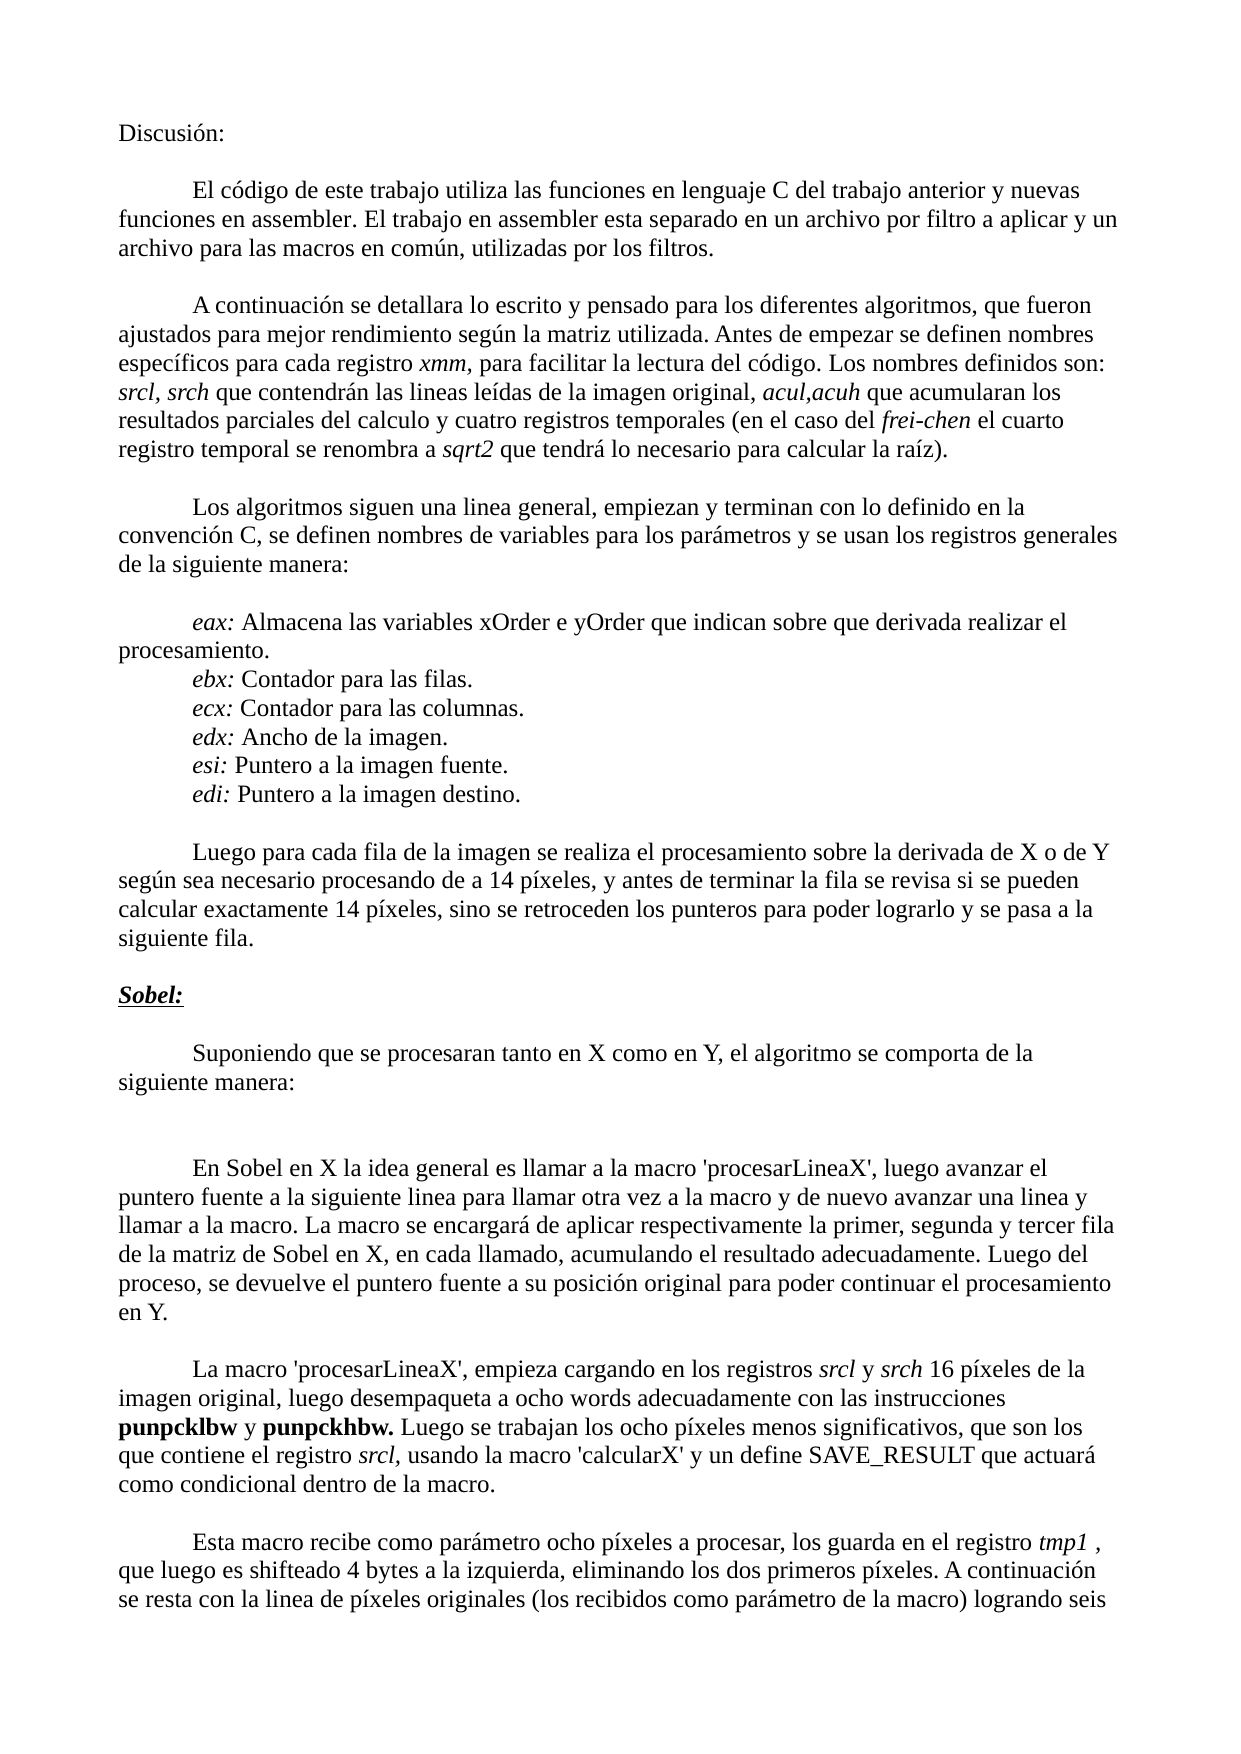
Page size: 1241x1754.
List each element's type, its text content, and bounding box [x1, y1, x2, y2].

text El código de este trabajo utiliza las funciones en lenguaje C del trabajo anterior y nuevas funciones en assembler. El trabajo en assembler esta separado en un archivo por filtro a aplicar y un archivo para las macros en común, utilizadas por los filtros. [118, 176, 1122, 262]
text edi: Puntero a la imagen destino. [118, 779, 1122, 808]
text La macro 'procesarLineaX', empieza cargando en los registros srcl y srch 16 píxeles de la imagen original, luego desempaqueta a ocho words adecuadamente con las instrucciones punpcklbw y punpckhbw. Luego se trabajan los ocho píxeles menos significativos, que son los que contiene el registro srcl, usando la macro 'calcularX' y un define SAVE_RESULT que actuará como condicional dentro de la macro. [118, 1354, 1122, 1498]
text A continuación se detallara lo escrito y pensado para los diferentes algoritmos, que fueron ajustados para mejor rendimiento según la matriz utilizada. Antes de empezar se definen nombres específicos para cada registro xmm, para facilitar la lectura del código. Los nombres definidos son: srcl, srch que contendrán las lineas leídas de la imagen original, acul,acuh que acumularan los resultados parciales del calculo y cuatro registros temporales (en el caso del frei-chen el cuarto registro temporal se renombra a sqrt2 que tendrá lo necesario para calcular la raíz). [118, 291, 1122, 463]
text En Sobel en X la idea general es llamar a la macro 'procesarLineaX', luego avanzar el puntero fuente a la siguiente linea para llamar otra vez a la macro y de nuevo avanzar una linea y llamar a la macro. La macro se encargará de aplicar respectivamente la primer, segunda y tercer fila de la matriz de Sobel en X, en cada llamado, acumulando el resultado adecuadamente. Luego del proceso, se devuelve el puntero fuente a su posición original para poder continuar el procesamiento en Y. [118, 1153, 1122, 1326]
text Sobel: [118, 981, 1122, 1009]
text Suponiendo que se procesaran tanto en X como en Y, el algoritmo se comporta de la siguiente manera: [118, 1038, 1122, 1096]
text Los algoritmos siguen una linea general, empiezan y terminan con lo definido en la convención C, se definen nombres de variables para los parámetros y se usan los registros generales de la siguiente manera: [118, 492, 1122, 578]
text eax: Almacena las variables xOrder e yOrder que indican sobre que derivada realizar el procesamiento. [118, 607, 1122, 664]
text Discusión: [118, 118, 1122, 147]
text Esta macro recibe como parámetro ocho píxeles a procesar, los guarda en el registro tmp1 , que luego es shifteado 4 bytes a la izquierda, eliminando los dos primeros píxeles. A continuación se resta con la linea de píxeles originales (los recibidos como parámetro de la macro) logrando seis [118, 1527, 1122, 1613]
text Luego para cada fila de la imagen se realiza el procesamiento sobre la derivada de X o de Y según sea necesario procesando de a 14 píxeles, y antes de terminar la fila se revisa si se pueden calcular exactamente 14 píxeles, sino se retroceden los punteros para poder lograrlo y se pasa a la siguiente fila. [118, 837, 1122, 952]
text ebx: Contador para las filas. [118, 664, 1122, 693]
text ecx: Contador para las columnas. [118, 693, 1122, 722]
text edx: Ancho de la imagen. [118, 722, 1122, 751]
text esi: Puntero a la imagen fuente. [118, 751, 1122, 779]
